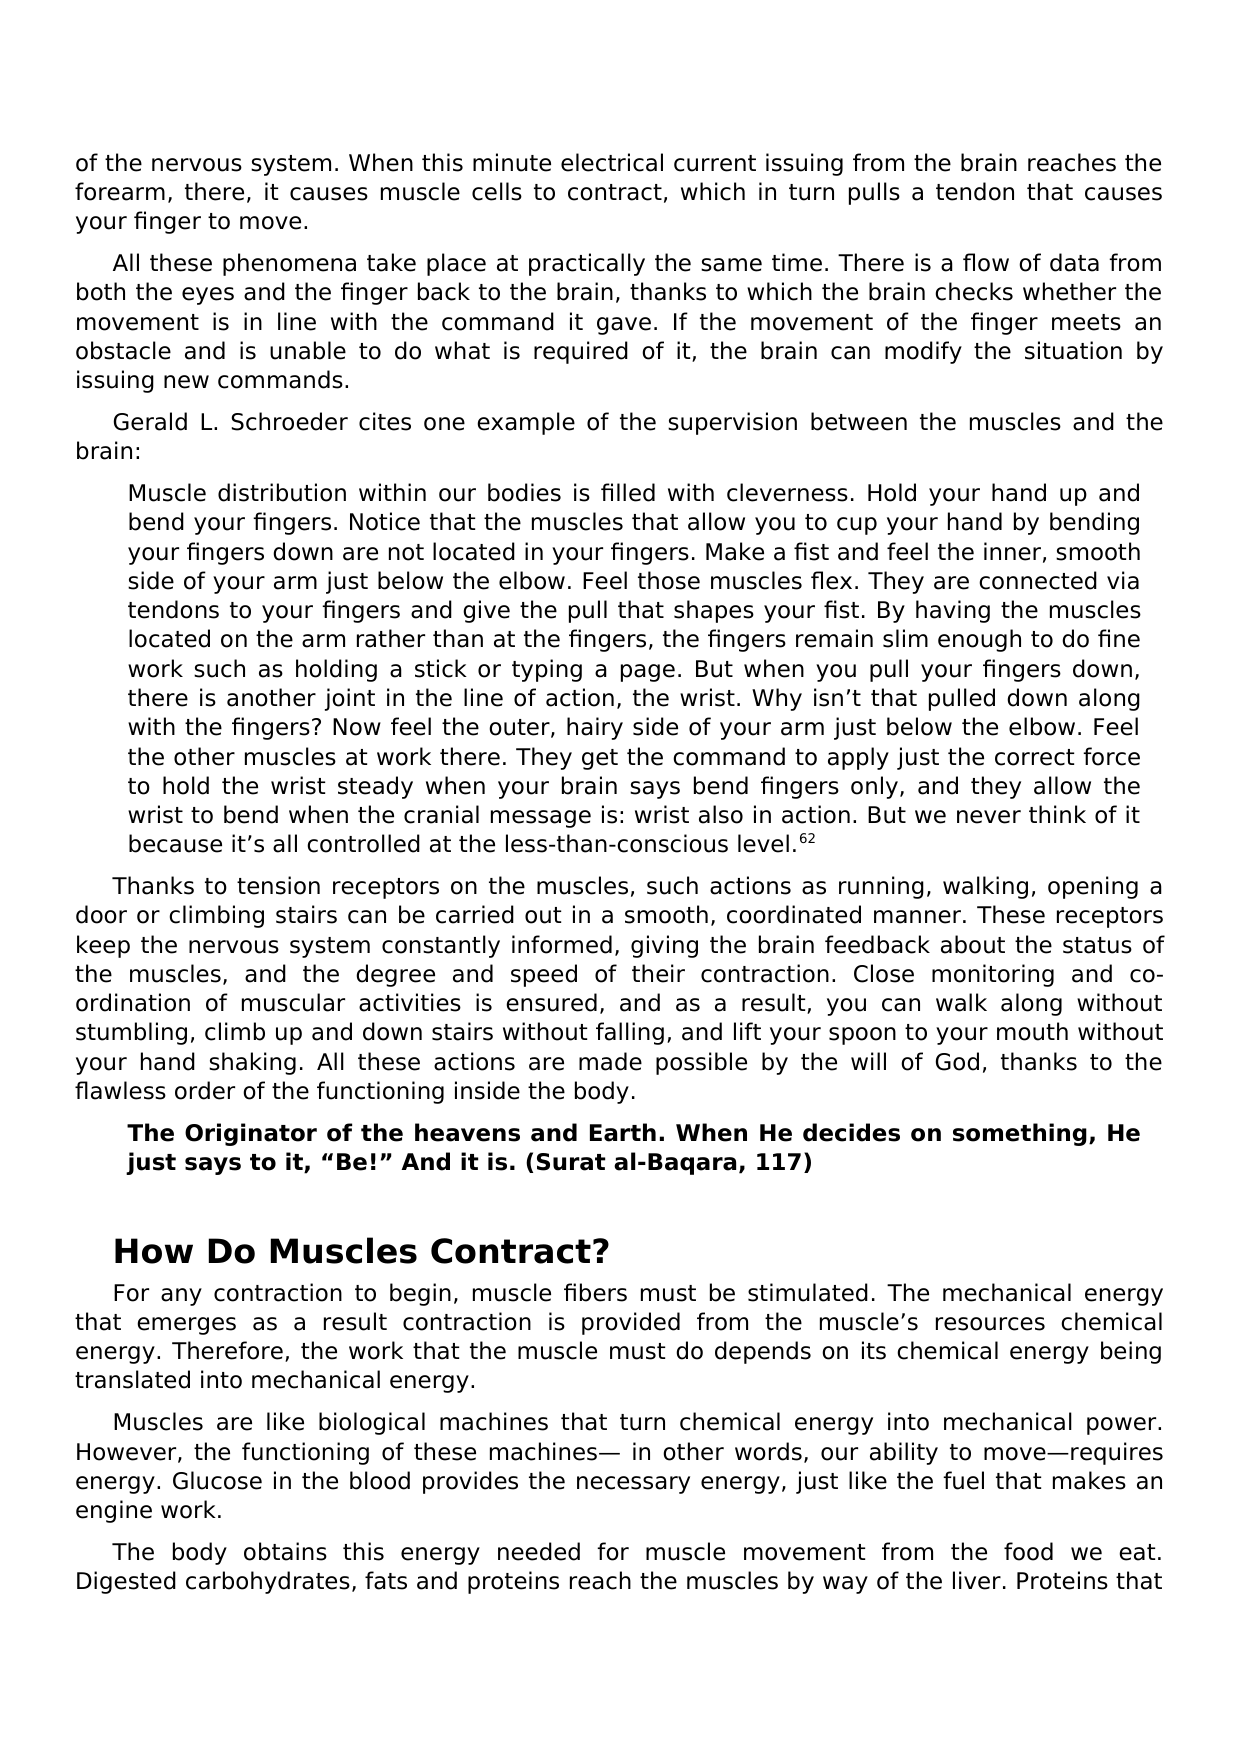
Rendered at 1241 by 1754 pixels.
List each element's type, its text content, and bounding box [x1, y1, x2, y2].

text For any contraction to begin, muscle fibers must be stimulated. The mechanical energy that emerges as a result contraction is provided from the muscle’s resources chemical energy. Therefore, the work that the muscle must do depends on its chemical energy being translated into mechanical energy. [75, 1280, 1165, 1394]
text All these phenomena take place at practically the same time. There is a flow of data from both the eyes and the finger back to the brain, thanks to which the brain checks whether the movement is in line with the command it gave. If the movement of the finger meets an obstacle and is unable to do what is required of it, the brain can modify the situation by issuing new commands. [75, 250, 1165, 394]
text The body obtains this energy needed for muscle movement from the food we eat. Digested carbohydrates, fats and proteins reach the muscles by way of the liver. Proteins that [75, 1539, 1165, 1595]
text The Originator of the heavens and Earth. When He decides on something, He just says to it, “Be!” And it is. (Surat al-Baqara, 117) [127, 1120, 1143, 1176]
text Muscles are like biological machines that turn chemical energy into mechanical power. However, the functioning of these machines— in other words, our ability to move—requires energy. Glucose in the blood provides the necessary energy, just like the fuel that makes an engine work. [75, 1409, 1165, 1524]
text Muscle distribution within our bodies is filled with cleverness. Hold your hand up and bend your fingers. Notice that the muscles that allow you to cup your hand by bending your fingers down are not located in your fingers. Make a fist and feel the inner, smooth side of your arm just below the elbow. Feel those muscles flex. They are connected via tendons to your fingers and give the pull that shapes your fist. By having the muscles located on the arm rather than at the fingers, the fingers remain slim enough to do fine work such as holding a stick or typing a page. But when you pull your fingers down, there is another joint in the line of action, the wrist. Why isn’t that pulled down along with the fingers? Now feel the outer, hairy side of your arm just below the elbow. Feel the other muscles at work there. They get the command to apply just the correct force to hold the wrist steady when your brain says bend fingers only, and they allow the wrist to bend when the cranial message is: wrist also in action. But we never think of it because it’s all controlled at the less-than-conscious level.62 [127, 480, 1143, 858]
subtitle How Do Muscles Contract? [112, 1233, 1165, 1272]
text of the nervous system. When this minute electrical current issuing from the brain reaches the forearm, there, it causes muscle cells to contract, which in turn pulls a tendon that causes your finger to move. [75, 150, 1165, 235]
text Thanks to tension receptors on the muscles, such actions as running, walking, opening a door or climbing stairs can be carried out in a smooth, coordinated manner. These receptors keep the nervous system constantly informed, giving the brain feedback about the status of the muscles, and the degree and speed of their contraction. Close monitoring and co-ordination of muscular activities is ensured, and as a result, you can walk along without stumbling, climb up and down stairs without falling, and lift your spoon to your mouth without your hand shaking. All these actions are made possible by the will of God, thanks to the flawless order of the functioning inside the body. [75, 873, 1165, 1105]
text Gerald L. Schroeder cites one example of the supervision between the muscles and the brain: [75, 409, 1165, 465]
